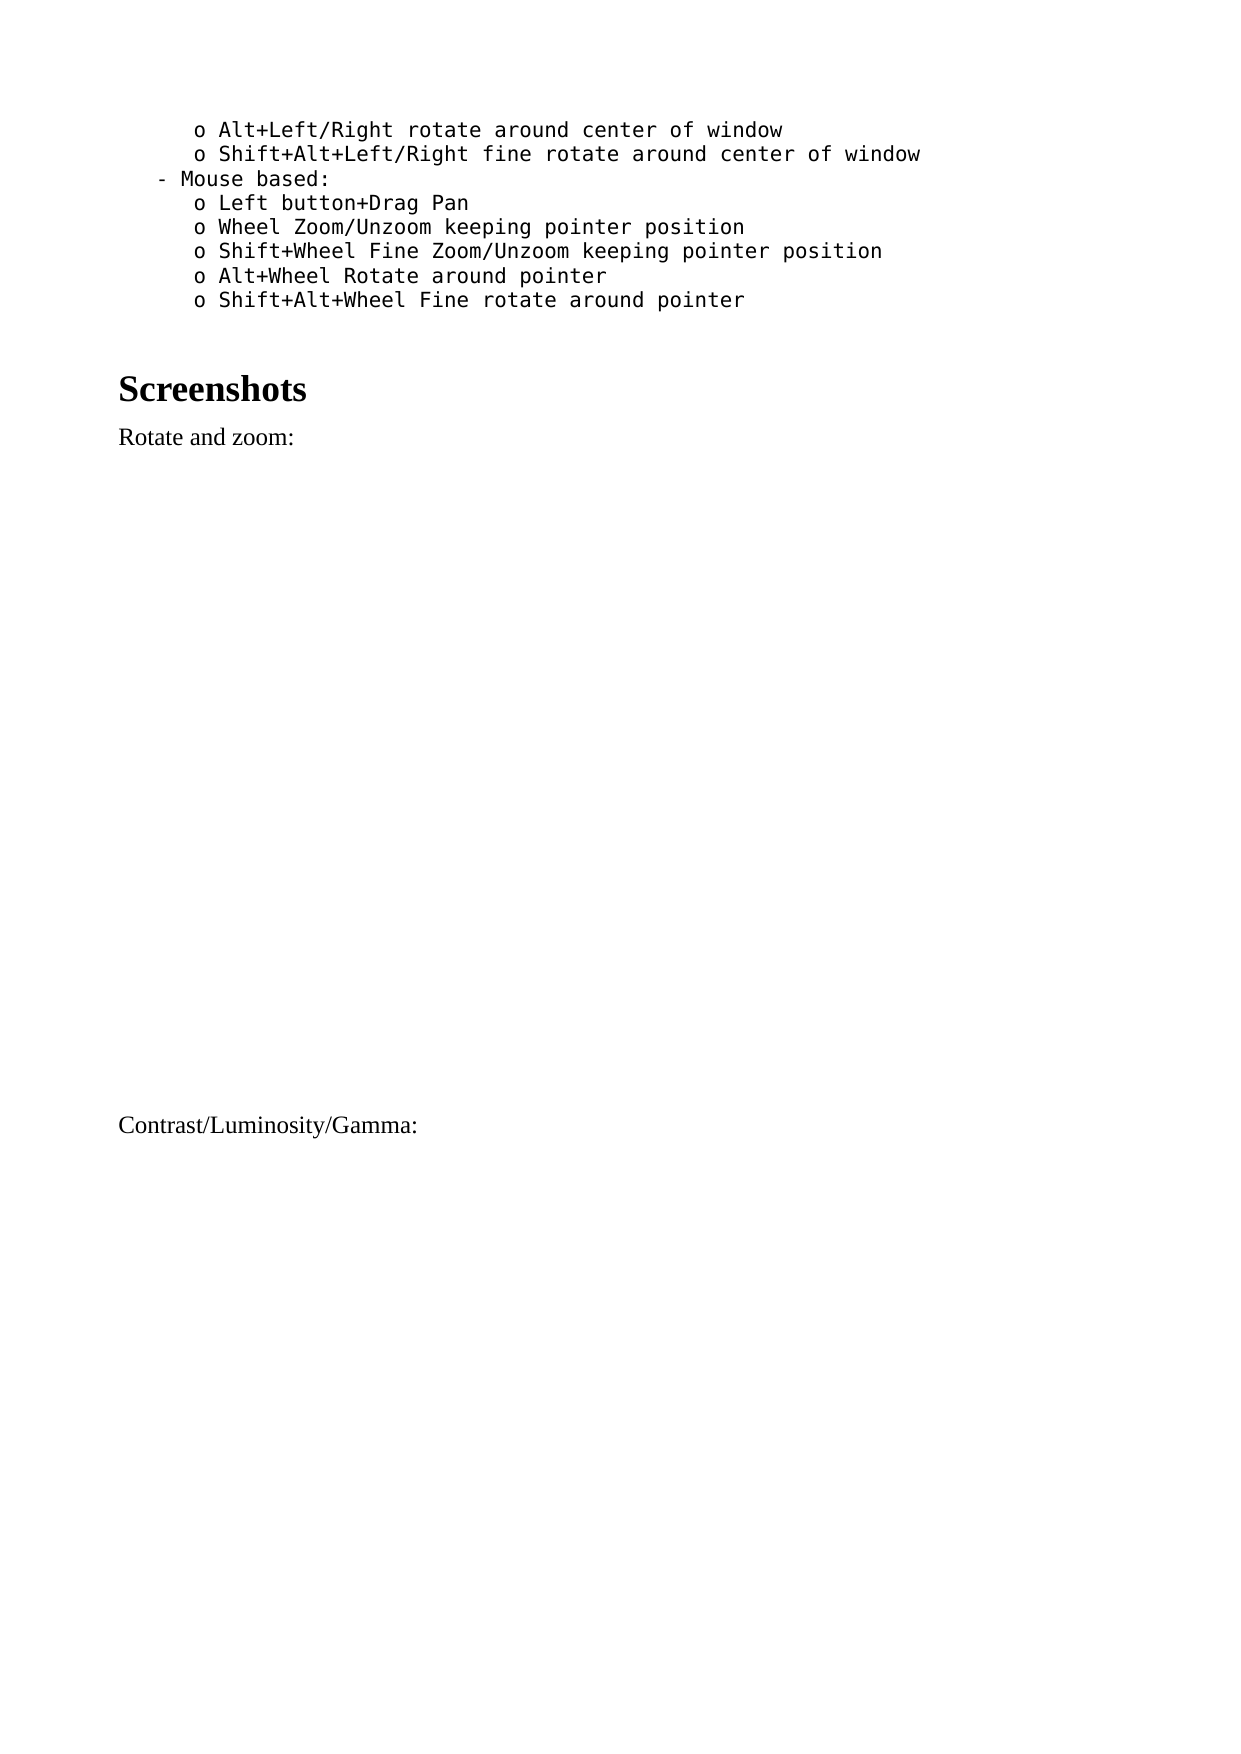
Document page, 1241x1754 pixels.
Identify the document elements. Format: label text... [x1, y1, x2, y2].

text o Alt+Wheel Rotate around pointer [118, 264, 1122, 288]
text Rotate and zoom: [118, 422, 1122, 451]
text o Shift+Alt+Left/Right fine rotate around center of window [118, 142, 1122, 167]
text o Shift+Alt+Wheel Fine rotate around pointer [118, 288, 1122, 312]
text - Mouse based: [118, 167, 1122, 191]
text o Shift+Wheel Fine Zoom/Unzoom keeping pointer position [118, 239, 1122, 264]
text o Alt+Left/Right rotate around center of window [118, 118, 1122, 142]
text o Left button+Drag Pan [118, 191, 1122, 215]
subtitle Screenshots [118, 367, 1122, 410]
text o Wheel Zoom/Unzoom keeping pointer position [118, 215, 1122, 239]
text Contrast/Luminosity/Gamma: [118, 1111, 1122, 1139]
